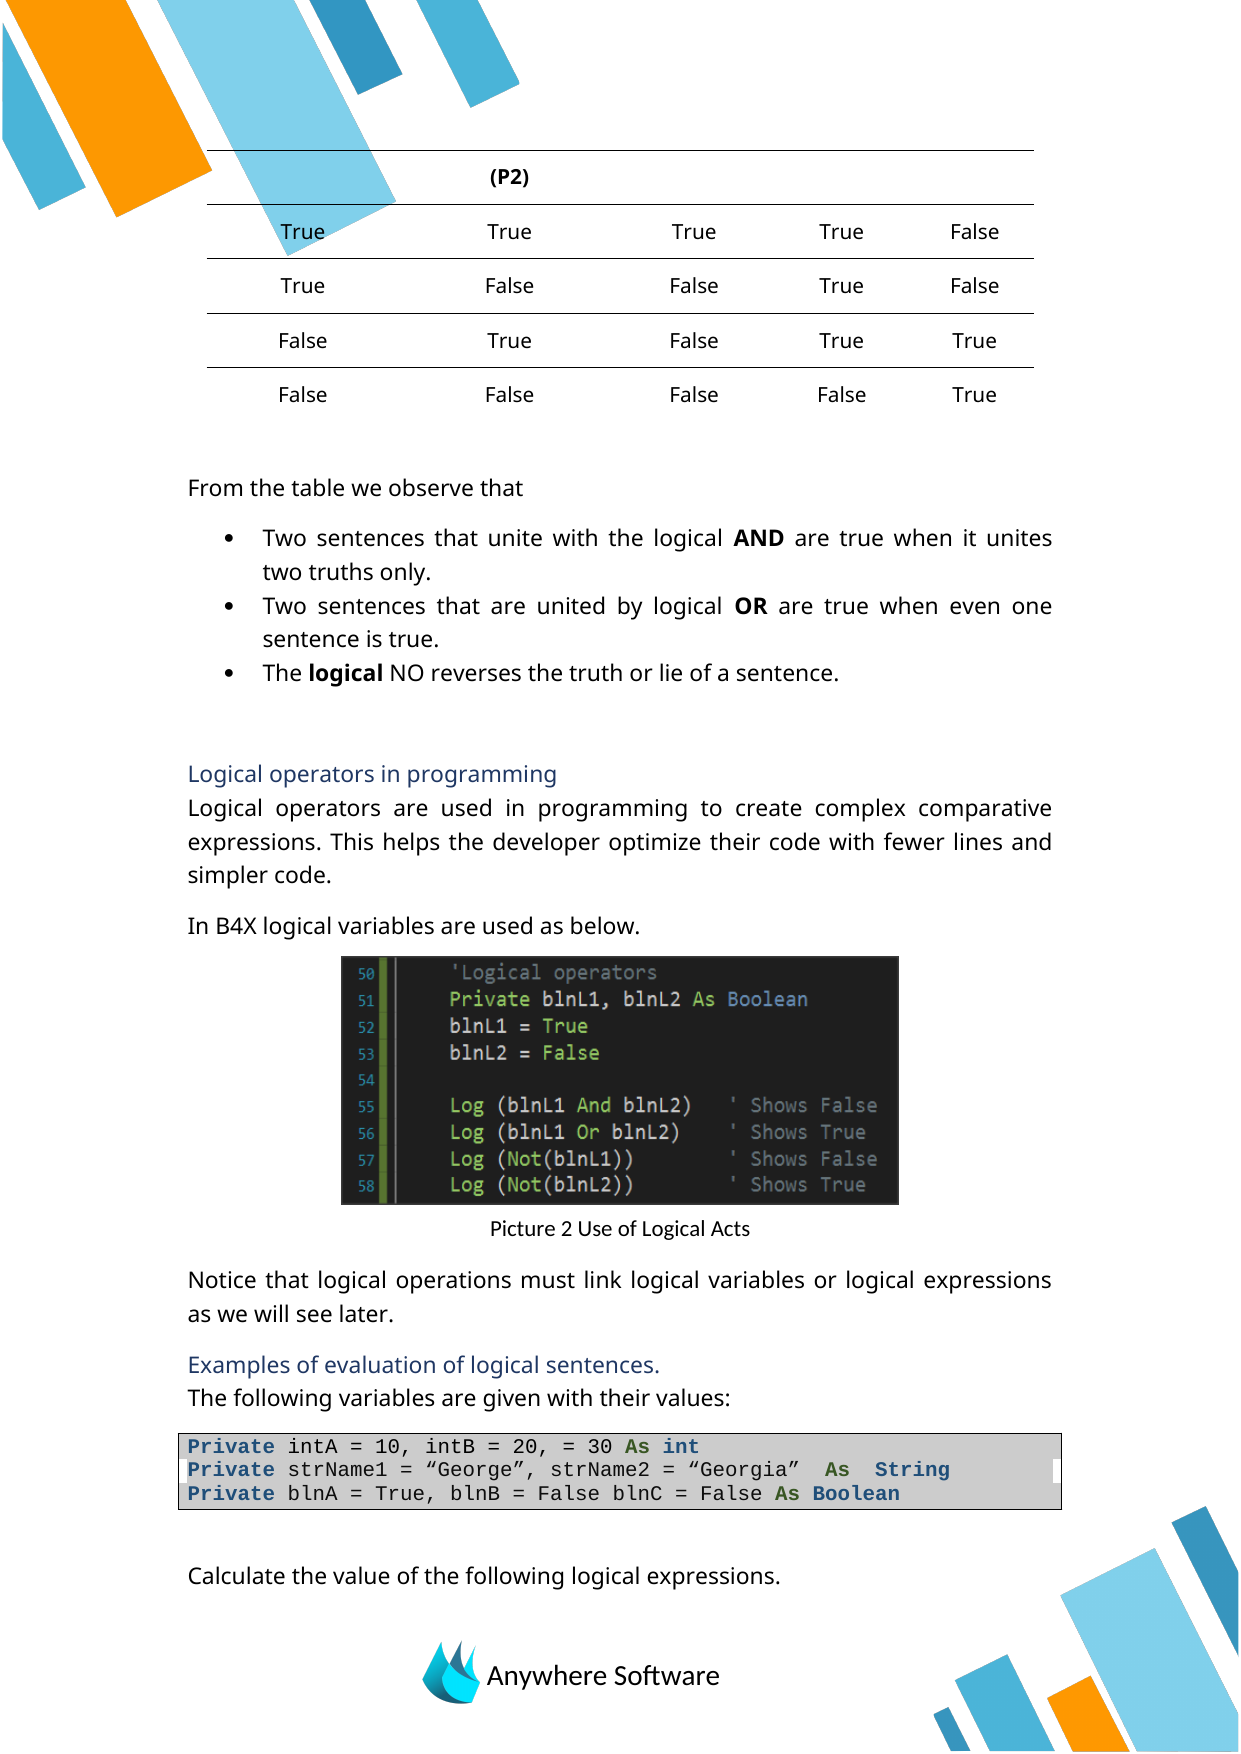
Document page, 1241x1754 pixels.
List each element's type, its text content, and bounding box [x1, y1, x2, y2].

table_cell True [768, 314, 915, 367]
table_cell True [207, 259, 399, 312]
table_cell True [915, 314, 1033, 367]
text From the table we observe that [187, 472, 1053, 503]
table_cell False [399, 368, 620, 421]
table_header [915, 151, 1033, 203]
list Two sentences that are united by logical OR are true when even one sentence is true. [225, 590, 1053, 655]
list Two sentences that unite with the logical AND are true when it unites two truths only. [225, 522, 1053, 587]
table_cell False [915, 205, 1033, 258]
picture [422, 1640, 481, 1704]
text Private strName1 = “George”, strName2 = “Georgia” As String [187, 1459, 1053, 1480]
table_cell False [207, 368, 399, 421]
table_cell True [399, 205, 620, 258]
text In B4X logical variables are used as below. [187, 910, 1053, 941]
subtitle Examples of evaluation of logical sentences. [187, 1348, 1053, 1380]
table_header [620, 151, 768, 203]
table_cell True [915, 368, 1033, 421]
subtitle Logical operators in programming [187, 758, 1053, 789]
table_header [207, 151, 399, 203]
text Private intA = 10, intB = 20, = 30 As int [179, 1434, 1061, 1459]
table_cell False [207, 314, 399, 367]
text Private blnA = True, blnB = False blnC = False As Boolean [179, 1480, 1061, 1509]
text Notice that logical operations must link logical variables or logical expressions as we will see later. [187, 960, 1053, 1329]
table_header (P2) [399, 151, 620, 203]
table_cell True [620, 205, 768, 258]
table_cell True [768, 259, 915, 312]
table_cell False [620, 259, 768, 312]
picture [2, 0, 520, 256]
table_cell False [915, 259, 1033, 312]
picture [933, 1506, 1239, 1752]
table_cell False [768, 368, 915, 421]
text The following variables are given with their values: [187, 1382, 1053, 1413]
picture [341, 956, 899, 1205]
text Calculate the value of the following logical expressions. [187, 1560, 1053, 1592]
table_cell True [768, 205, 915, 258]
table_cell True [207, 205, 399, 258]
table_cell False [620, 368, 768, 421]
table_cell True [399, 314, 620, 367]
list The logical NO reverses the truth or lie of a sentence. [225, 657, 1053, 688]
text Logical operators are used in programming to create complex comparative expressions. This helps the developer optimize their code with fewer lines and simpler code. [187, 792, 1053, 891]
table_cell False [399, 259, 620, 312]
table_header [768, 151, 915, 203]
table_cell False [620, 314, 768, 367]
